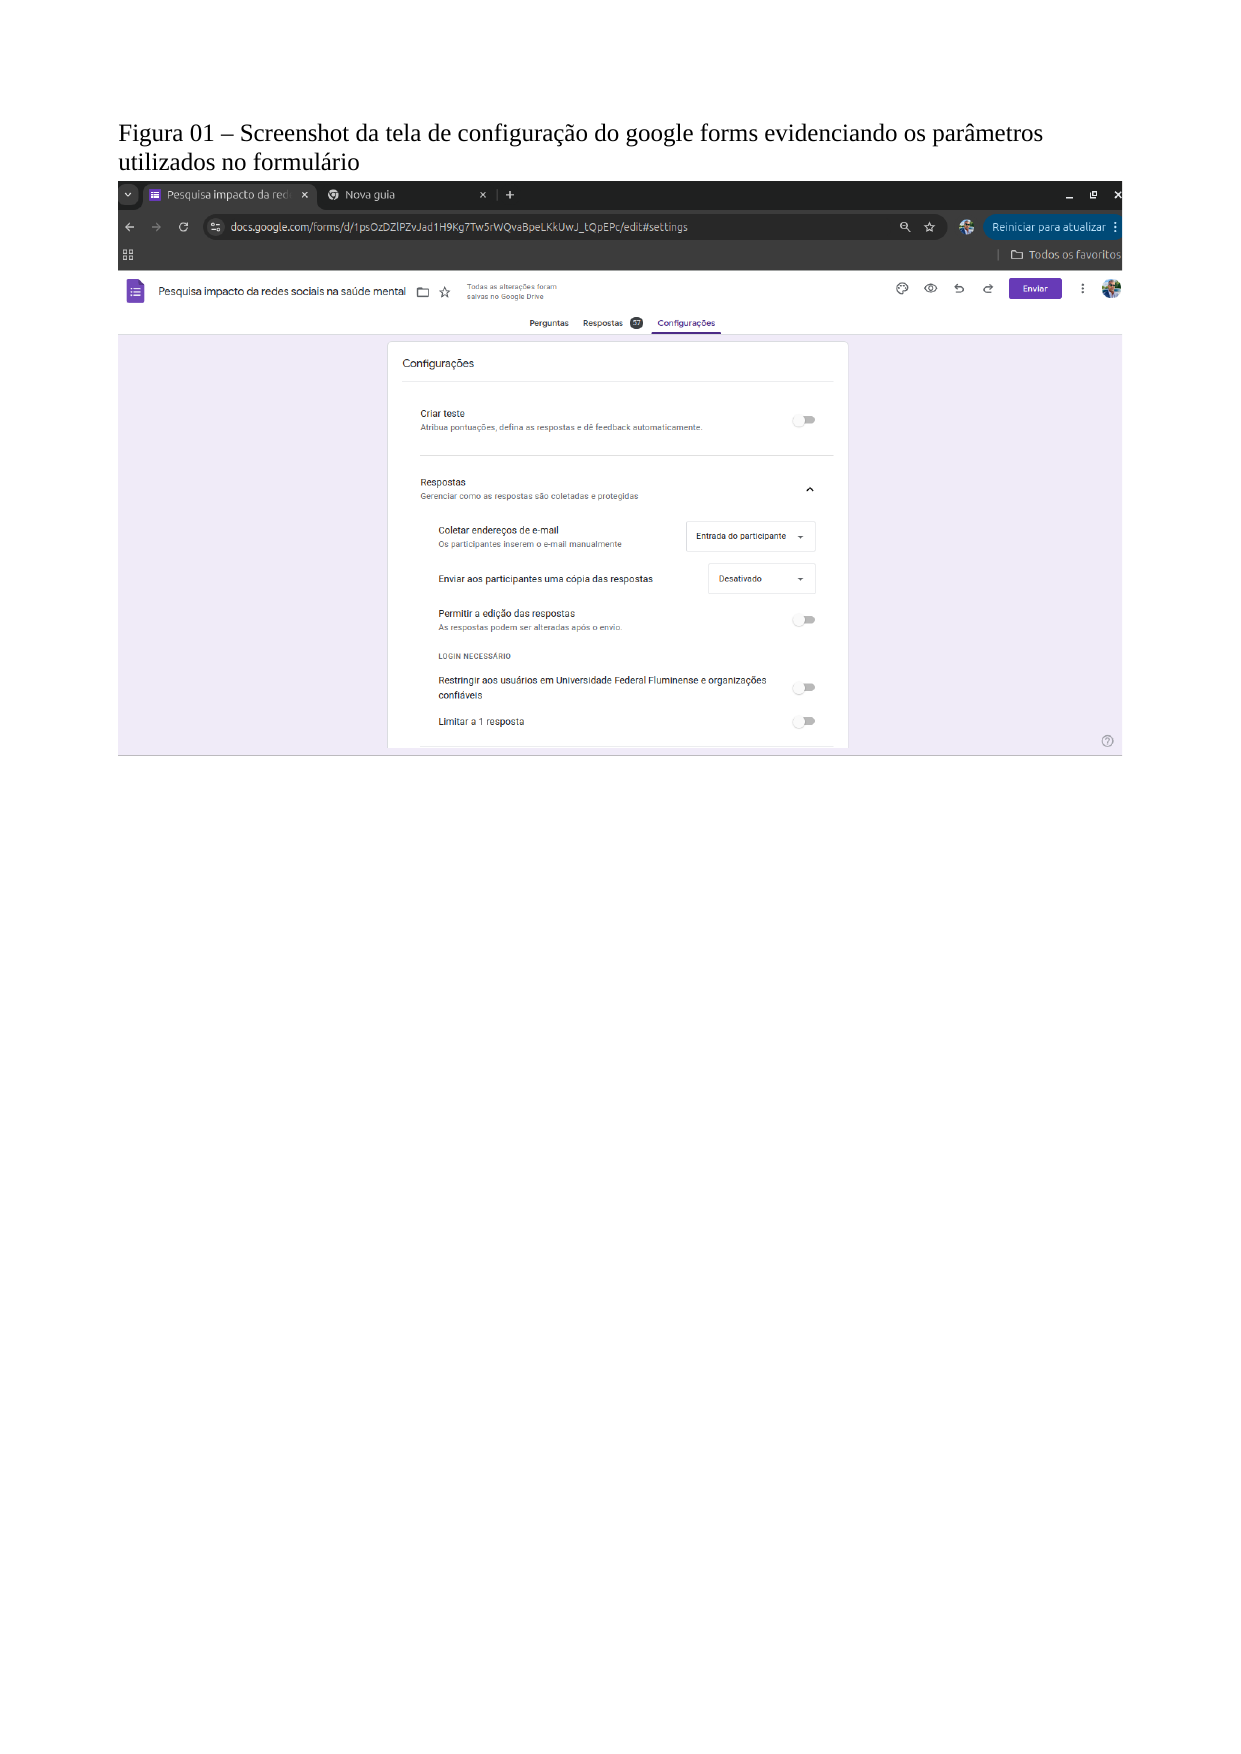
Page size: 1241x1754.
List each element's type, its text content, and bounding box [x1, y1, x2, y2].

text Figura 01 – Screenshot da tela de configuração do google forms evidenciando os parâmetros [118, 118, 1122, 147]
text utilizados no formulário [118, 147, 1122, 176]
picture [118, 181, 1123, 761]
